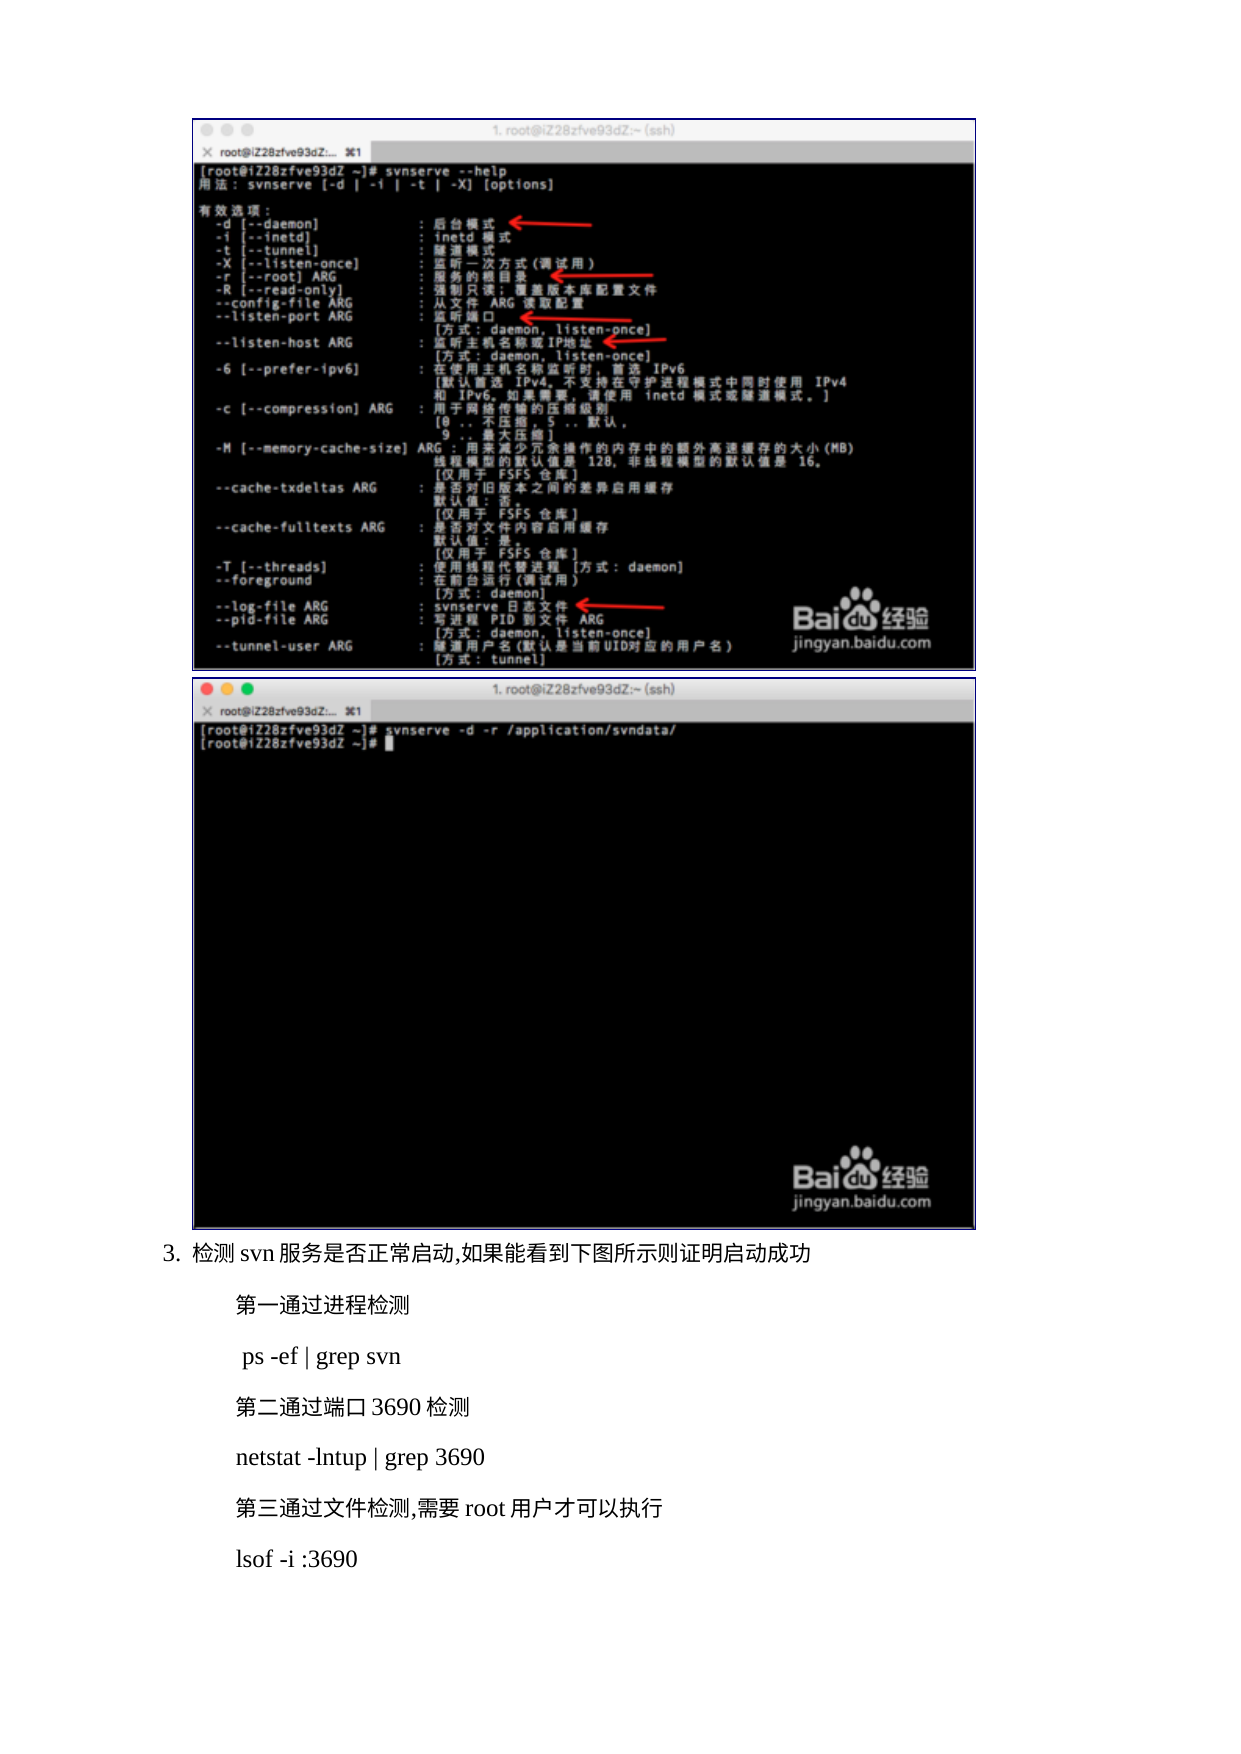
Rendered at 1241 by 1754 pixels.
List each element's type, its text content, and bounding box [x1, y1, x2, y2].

list lsof -i :3690 [162, 1544, 1122, 1573]
list 第一通过进程检测 [162, 1288, 1122, 1320]
picture [193, 679, 975, 1229]
list ps -ef | grep svn [162, 1341, 1122, 1369]
list 第二通过端口3690检测 [162, 1390, 1122, 1422]
list 第三通过文件检测,需要root用户才可以执行 [162, 1491, 1122, 1523]
list netstat -lntup | grep 3690 [162, 1442, 1122, 1471]
picture [193, 120, 975, 670]
list 检测svn服务是否正常启动,如果能看到下图所示则证明启动成功 [162, 1236, 1122, 1267]
